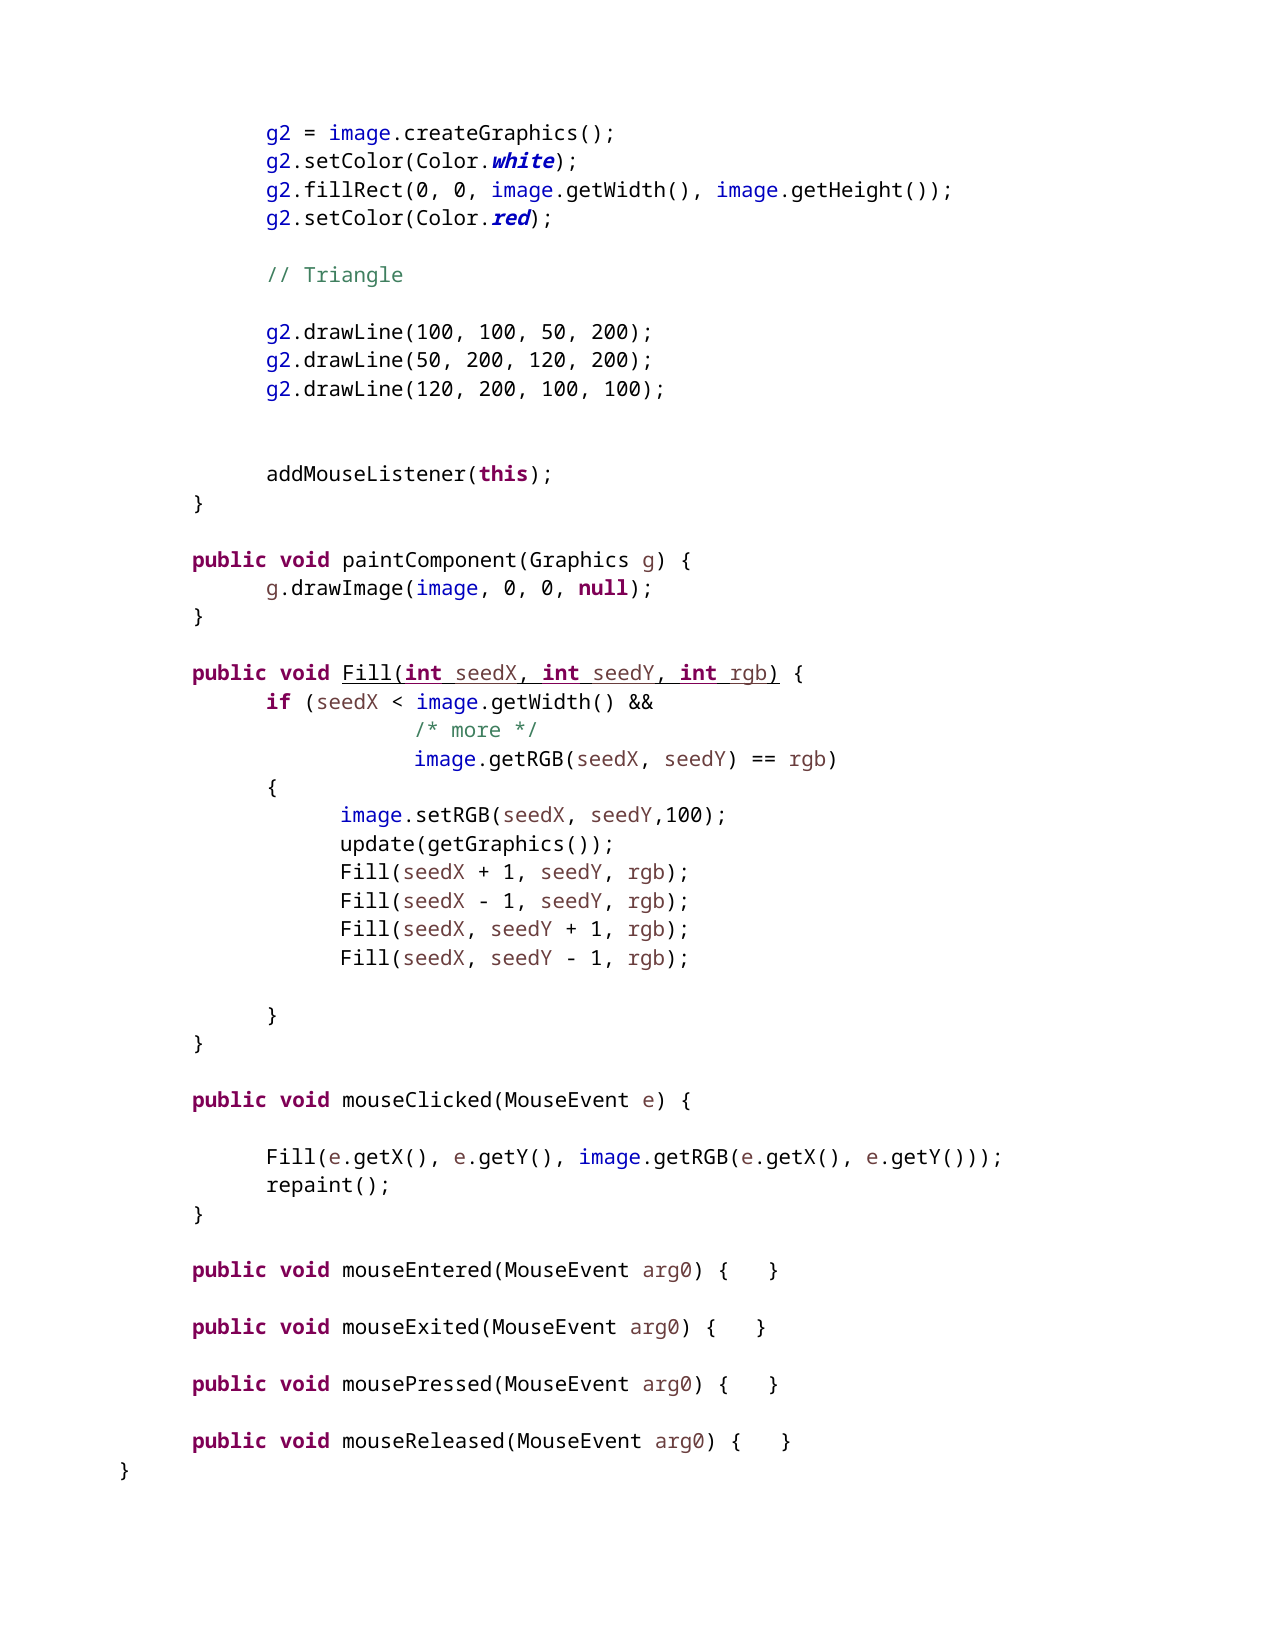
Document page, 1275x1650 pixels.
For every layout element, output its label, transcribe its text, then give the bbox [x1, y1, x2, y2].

text image.setRGB(seedX, seedY,100); [118, 801, 1157, 829]
text g2.setColor(Color.white); [118, 147, 1157, 175]
text Fill(seedX + 1, seedY, rgb); [118, 857, 1157, 886]
text Fill(e.getX(), e.getY(), image.getRGB(e.getX(), e.getY())); [118, 1142, 1157, 1170]
text g2.drawLine(120, 200, 100, 100); [118, 374, 1157, 402]
text Fill(seedX - 1, seedY, rgb); [118, 886, 1157, 914]
text g2.drawLine(100, 100, 50, 200); [118, 317, 1157, 346]
text g.drawImage(image, 0, 0, null); [118, 573, 1157, 602]
text public void mouseExited(MouseEvent arg0) { } [118, 1312, 1157, 1341]
text g2.fillRect(0, 0, image.getWidth(), image.getHeight()); [118, 175, 1157, 203]
text /* more */ [118, 715, 1157, 744]
text public void Fill(int seedX, int seedY, int rgb) { [118, 658, 1157, 687]
text public void paintComponent(Graphics g) { [118, 545, 1157, 573]
text } [118, 602, 1157, 630]
text image.getRGB(seedX, seedY) == rgb) [118, 744, 1157, 772]
text } [118, 1000, 1157, 1028]
text if (seedX < image.getWidth() && [118, 687, 1157, 715]
text update(getGraphics()); [118, 829, 1157, 857]
text } [118, 1199, 1157, 1227]
text g2.setColor(Color.red); [118, 203, 1157, 232]
text g2.drawLine(50, 200, 120, 200); [118, 346, 1157, 374]
text g2 = image.createGraphics(); [118, 118, 1157, 147]
text } [118, 488, 1157, 516]
text public void mouseClicked(MouseEvent e) { [118, 1085, 1157, 1113]
text } [118, 1455, 1157, 1483]
text } [118, 1028, 1157, 1057]
text Fill(seedX, seedY + 1, rgb); [118, 914, 1157, 943]
text public void mousePressed(MouseEvent arg0) { } [118, 1369, 1157, 1398]
text { [118, 772, 1157, 801]
text repaint(); [118, 1170, 1157, 1199]
text addMouseListener(this); [118, 459, 1157, 488]
text public void mouseReleased(MouseEvent arg0) { } [118, 1426, 1157, 1455]
text public void mouseEntered(MouseEvent arg0) { } [118, 1256, 1157, 1284]
text Fill(seedX, seedY - 1, rgb); [118, 943, 1157, 971]
text // Triangle [118, 260, 1157, 289]
